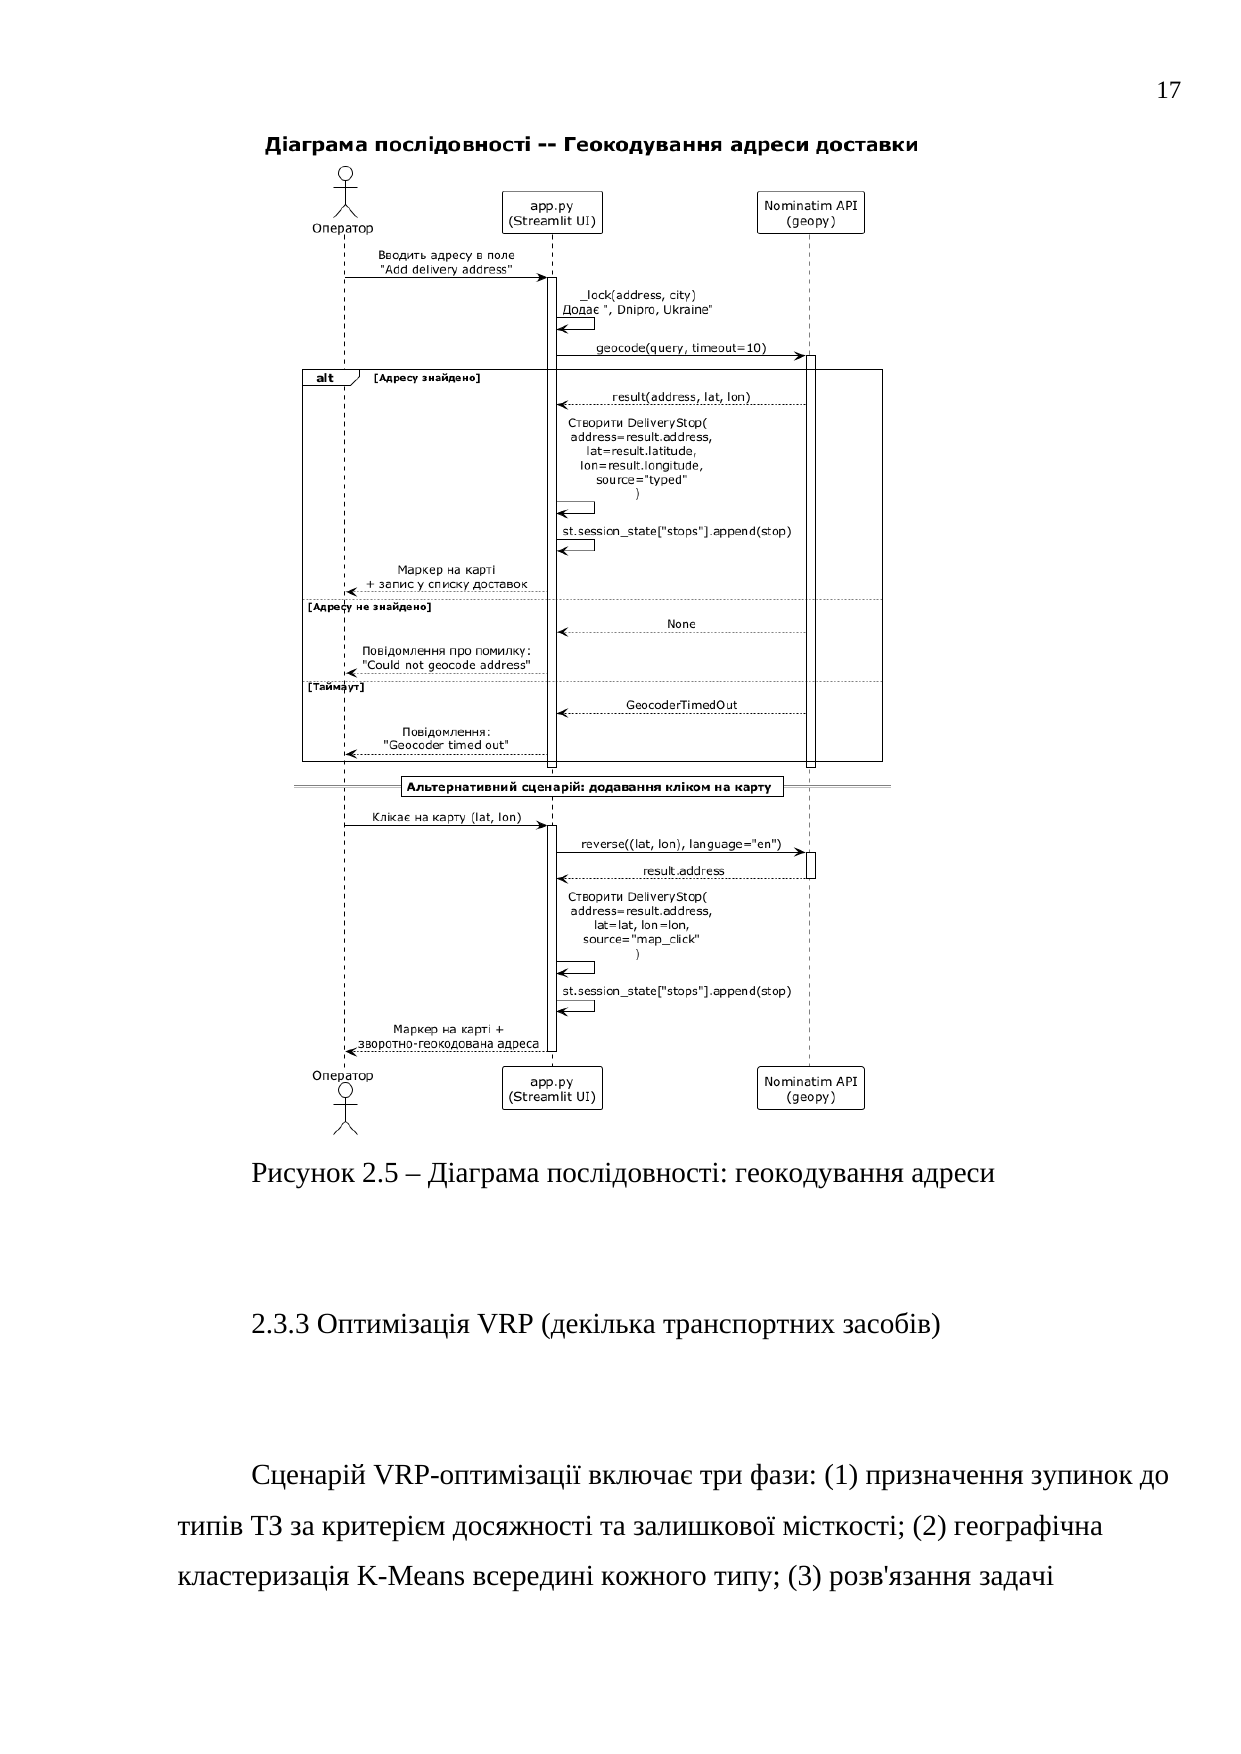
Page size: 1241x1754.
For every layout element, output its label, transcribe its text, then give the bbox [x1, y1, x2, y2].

text Сценарій VRP-оптимізації включає три фази: (1) призначення зупинок до типів ТЗ за критерієм досяжності та залишкової місткості; (2) географічна кластеризація K-Means всередині кожного типу; (3) розв'язання задачі [177, 1457, 1181, 1592]
picture [251, 118, 933, 1139]
text Рисунок 2.5 – Діаграма послідовності: геокодування адреси [177, 1156, 1181, 1189]
text 2.3.3 Оптимізація VRP (декілька транспортних засобів) [177, 1306, 1181, 1340]
